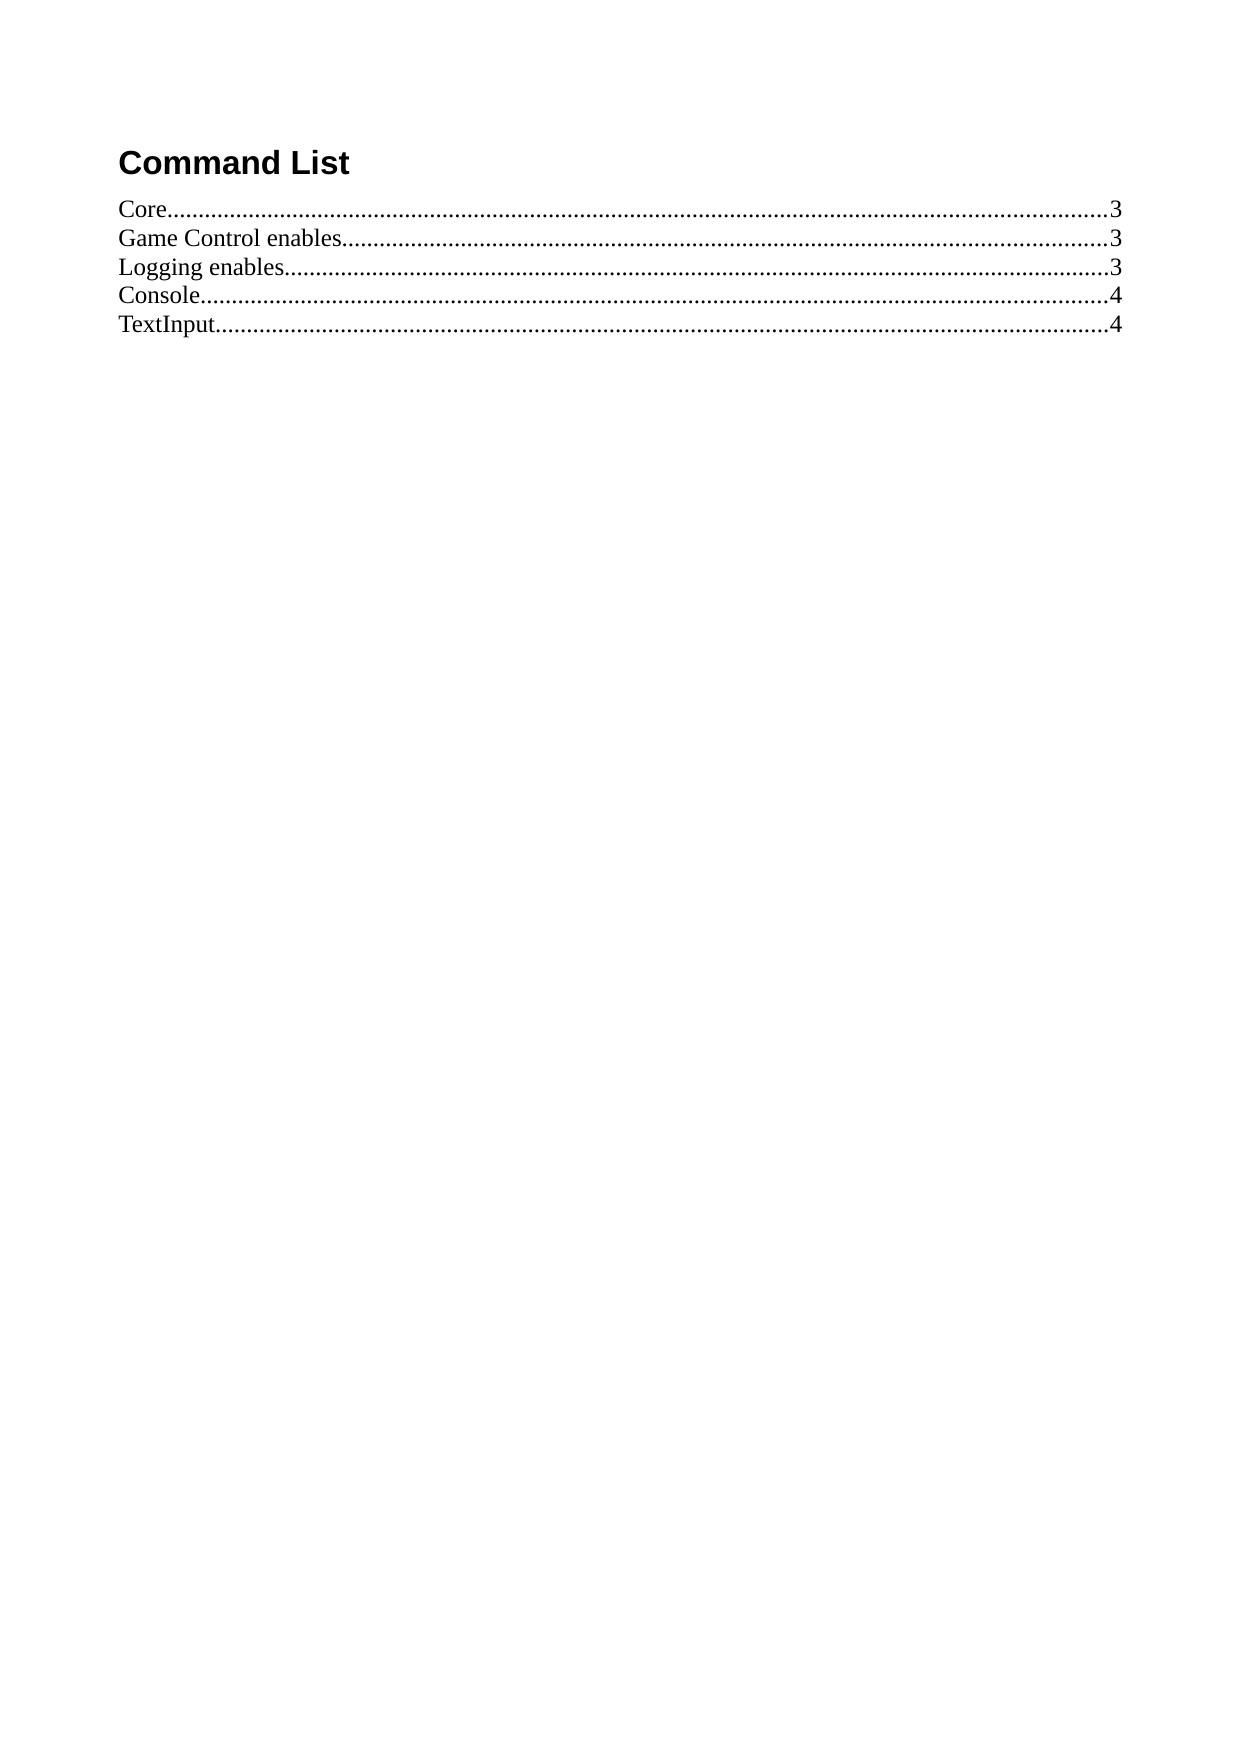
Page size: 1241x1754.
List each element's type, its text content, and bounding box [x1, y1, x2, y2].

text Game Control enables 3 [118, 223, 1122, 252]
text Core 3 [118, 194, 1122, 223]
text Console 4 [118, 280, 1122, 309]
text TextInput 4 [118, 309, 1122, 338]
subtitle Command List [118, 143, 1122, 182]
text Logging enables 3 [118, 252, 1122, 280]
